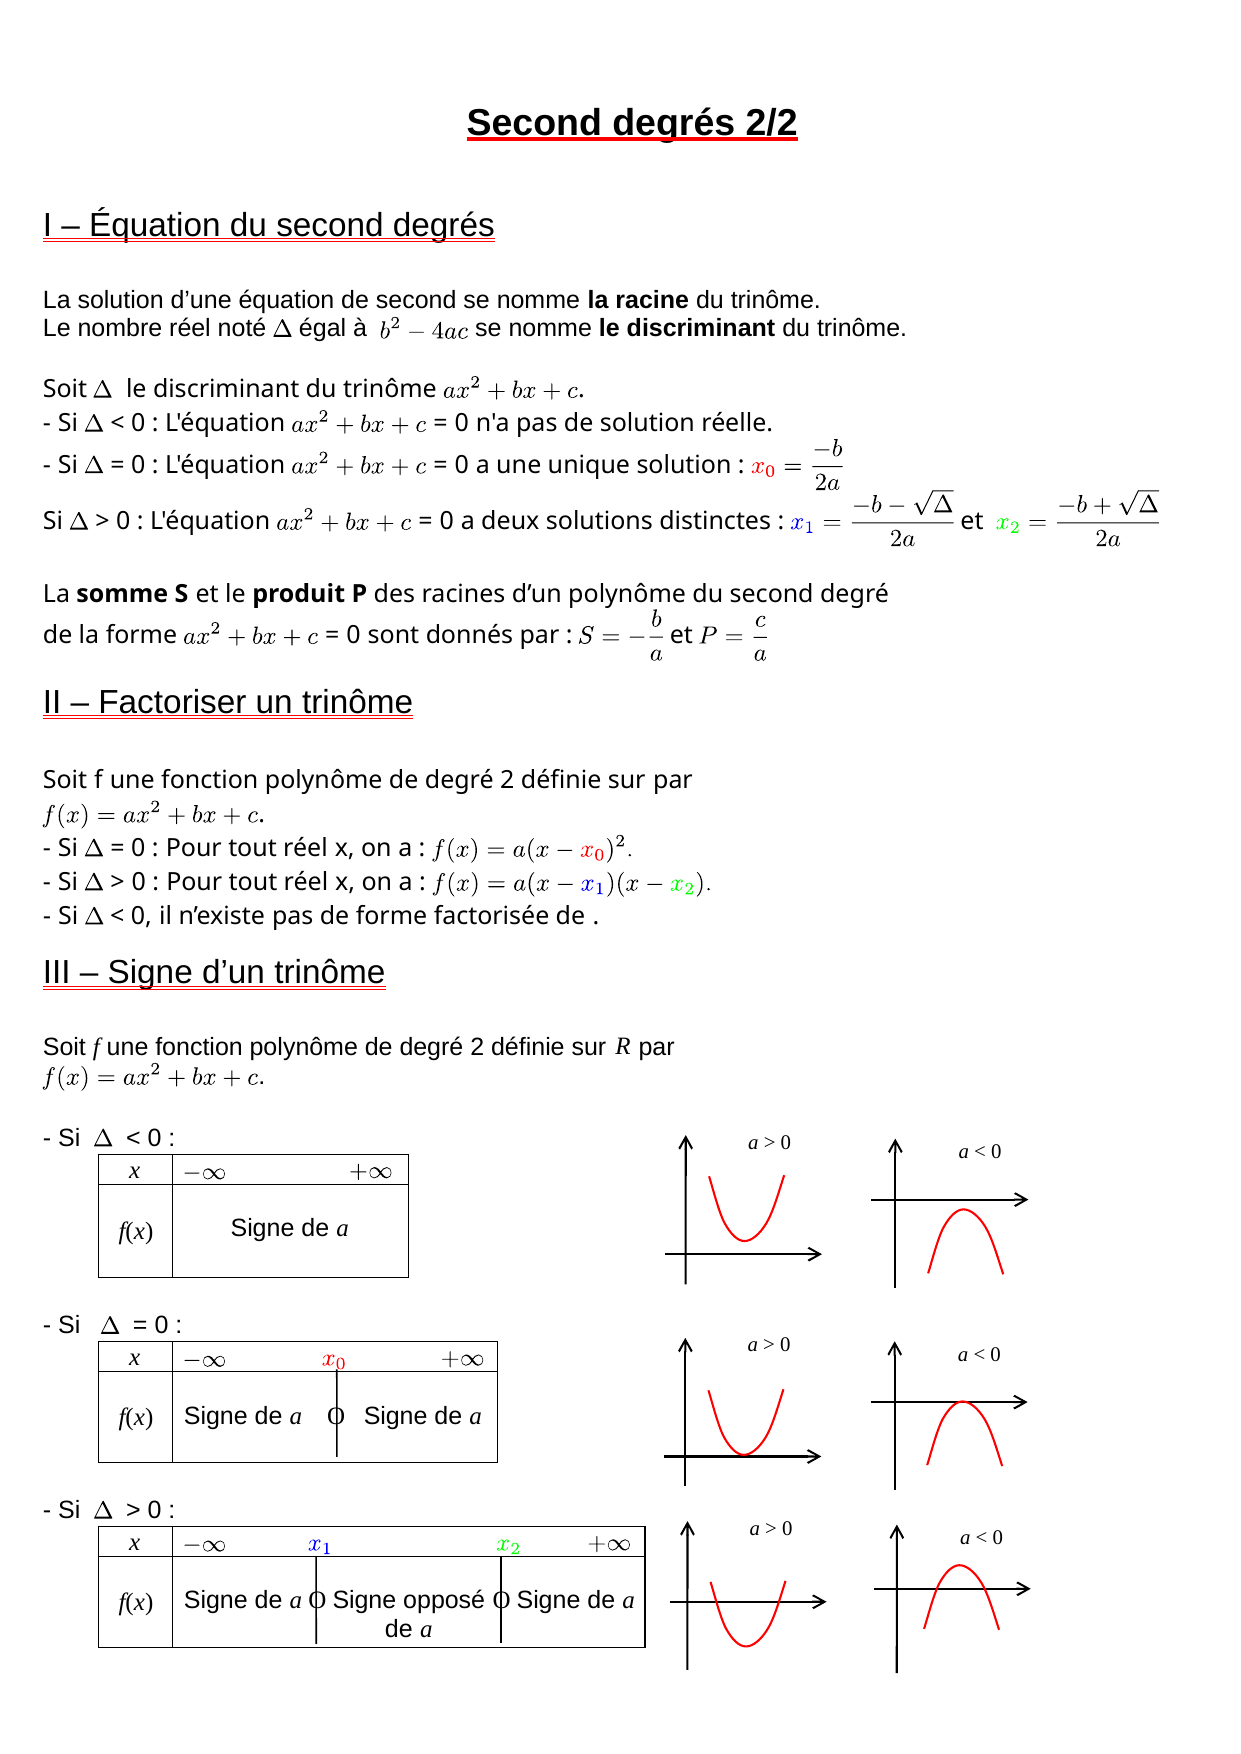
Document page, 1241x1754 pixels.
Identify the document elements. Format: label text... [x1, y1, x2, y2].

text Soit le discriminant du trinôme . - Si < 0 : L'équation = 0 n'a pas de solution réelle. - Si = 0 : L'équation = 0 a une unique solution : [43, 371, 1221, 490]
table_cell f(x) [99, 1185, 172, 1277]
text Soit f une fonction polynôme de degré 2 définie sur par . - Si = 0 : Pour tout réel x, on a : - Si > 0 : Pour tout réel x, on a : - Si < 0, il n’existe pas de forme factorisée de . [43, 761, 1221, 932]
text . [43, 1061, 1221, 1091]
table_header [173, 1342, 497, 1371]
text Si > 0 : L'équation = 0 a deux solutions distinctes : et [43, 490, 1221, 575]
text - Si > 0 : [43, 1492, 1221, 1526]
table_header [173, 1527, 644, 1556]
table_cell Signe de a [173, 1185, 408, 1277]
table_cell Signe de a O Signe de a [173, 1372, 497, 1462]
text Soit f une fonction polynôme de degré 2 définie sur par [43, 1032, 1221, 1061]
text La somme S et le produit P des racines d’un polynôme du second degré de la forme = 0 sont donnés par : et [43, 575, 1221, 661]
table_header x [99, 1527, 172, 1556]
subtitle Second degrés 2/2 [43, 100, 1221, 143]
table_cell f(x) [99, 1372, 172, 1462]
table_header x [99, 1155, 172, 1183]
table_header x [99, 1342, 172, 1371]
table_cell Signe de a O Signe opposé O Signe de a de a [173, 1557, 644, 1647]
text Le nombre réel noté égal à se nomme le discriminant du trinôme. [43, 313, 1221, 342]
text La solution d’une équation de second se nomme la racine du trinôme. [43, 284, 1221, 313]
text - Si = 0 : [43, 1307, 1221, 1341]
text - Si < 0 : [43, 1119, 1221, 1154]
table_header [173, 1155, 408, 1183]
subtitle I – Équation du second degrés [43, 205, 1221, 243]
subtitle III – Signe d’un trinôme [43, 953, 1221, 991]
table_cell f(x) [99, 1557, 172, 1647]
subtitle II – Factoriser un trinôme [43, 682, 1221, 720]
